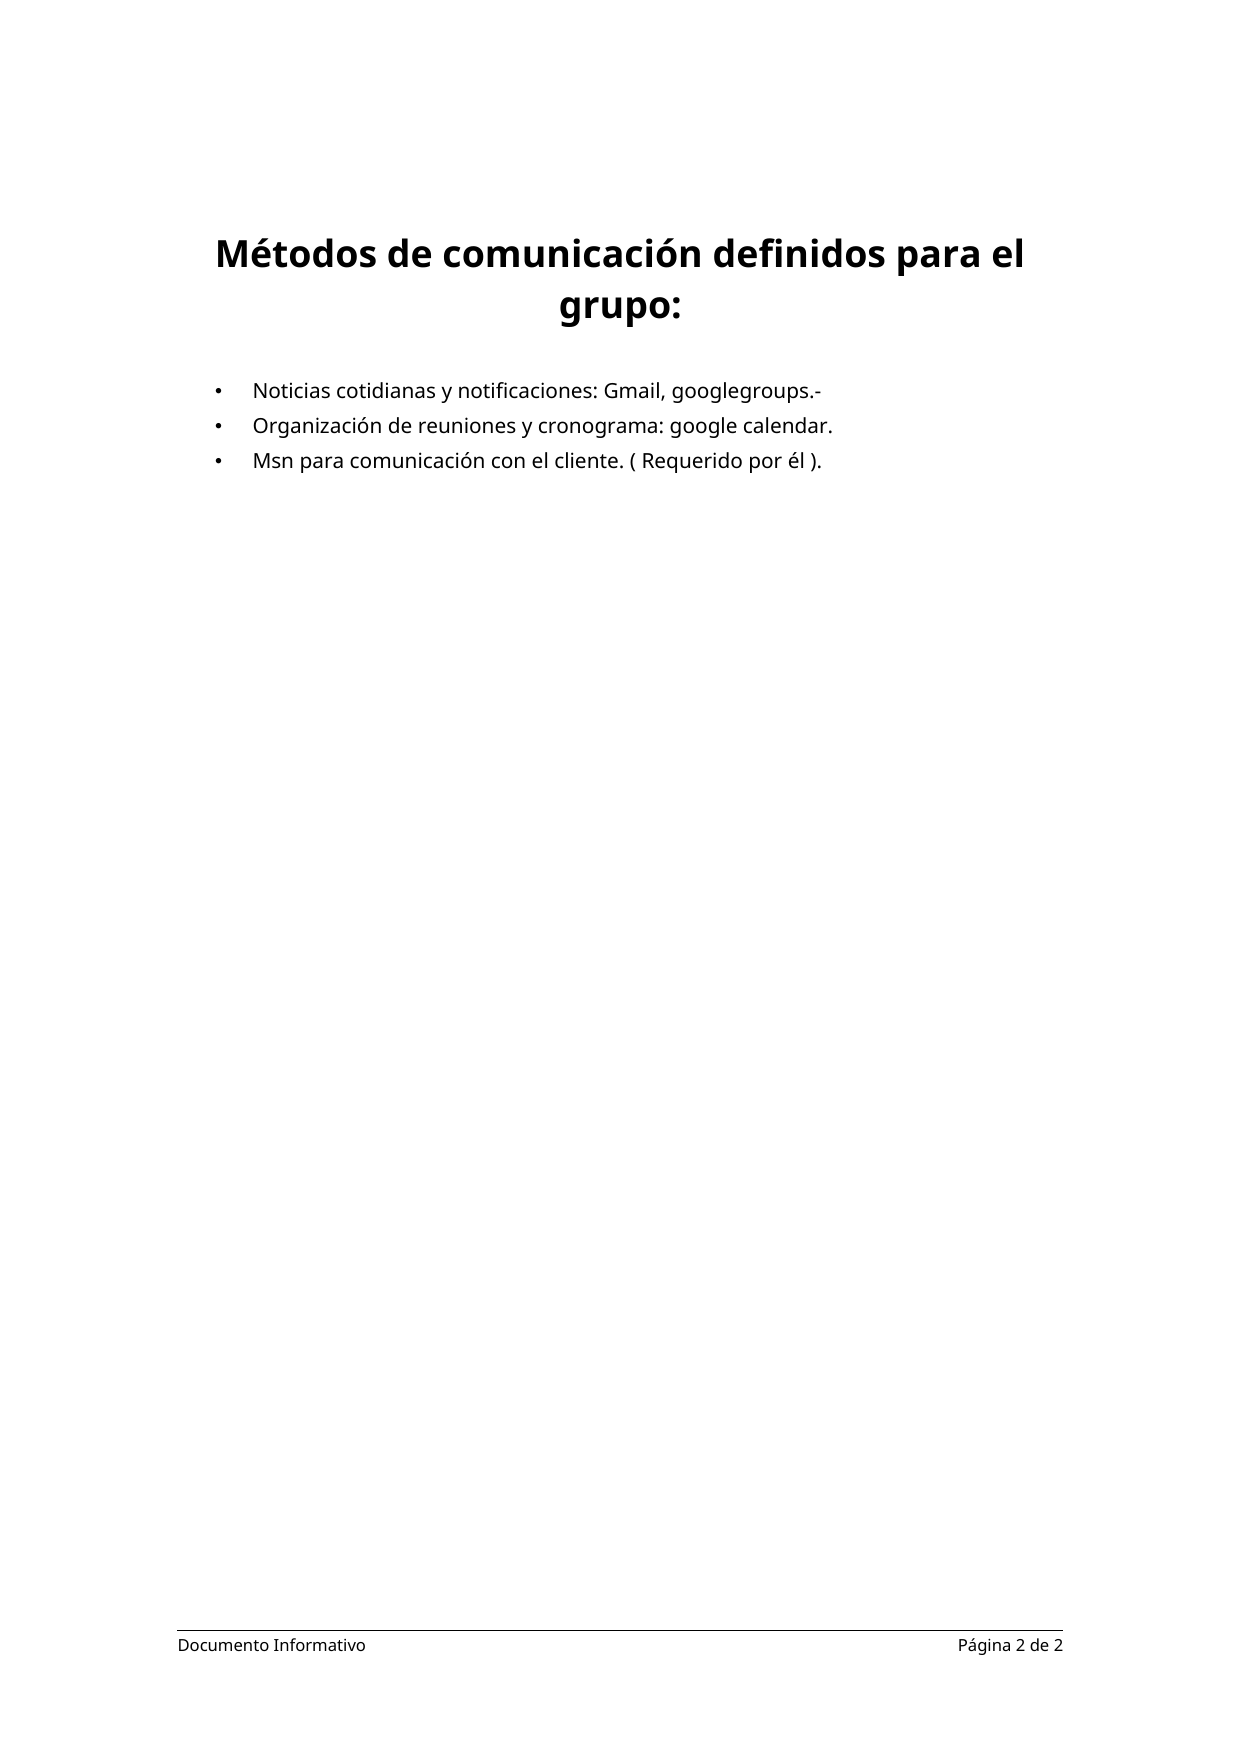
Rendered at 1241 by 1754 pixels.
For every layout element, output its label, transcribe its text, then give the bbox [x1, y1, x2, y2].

list Organización de reuniones y cronograma: google calendar. [215, 411, 1063, 439]
text Métodos de comunicación definidos para el grupo: [177, 227, 1063, 329]
list Msn para comunicación con el cliente. ( Requerido por él ). [215, 446, 1063, 474]
list Noticias cotidianas y notificaciones: Gmail, googlegroups.- [215, 376, 1063, 405]
